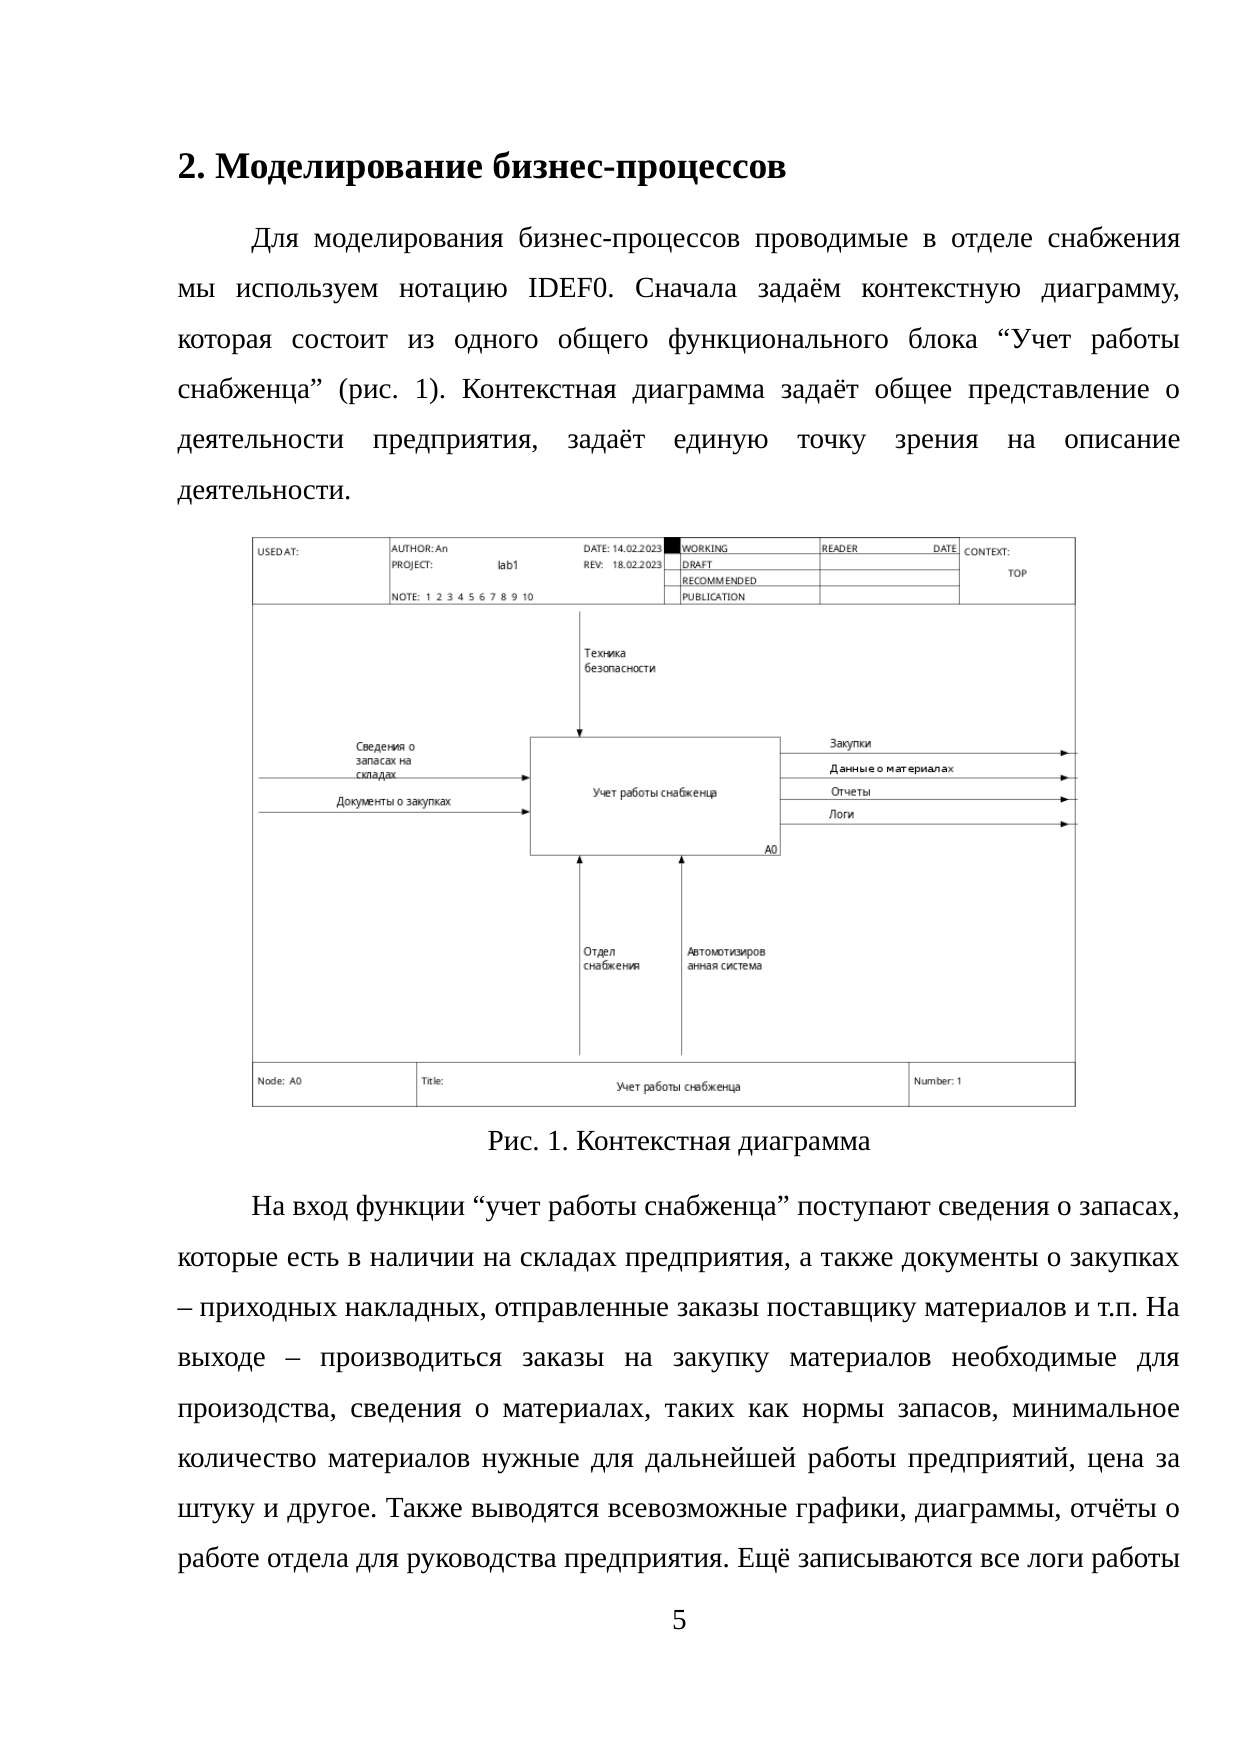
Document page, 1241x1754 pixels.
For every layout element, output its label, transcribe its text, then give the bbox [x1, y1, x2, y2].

text На вход функции “учет работы снабженца” поступают сведения о запасах, которые есть в наличии на складах предприятия, а также документы о закупках – приходных накладных, отправленные заказы поставщику материалов и т.п. На выходе – производиться заказы на закупку материалов необходимые для произодства, сведения о материалах, таких как нормы запасов, минимальное количество материалов нужные для дальнейшей работы предприятий, цена за штуку и другое. Также выводятся всевозможные графики, диаграммы, отчёты о работе отдела для руководства предприятия. Ещё записываются все логи работы [177, 1188, 1181, 1574]
text Для моделирования бизнес-процессов проводимые в отделе снабжения мы используем нотацию IDEF0. Сначала задаём контекстную диаграмму, которая состоит из одного общего функционального блока “Учет работы снабженца” (рис. 1). Контекстная диаграмма задаёт общее представление о деятельности предприятия, задаёт единую точку зрения на описание деятельности. [177, 220, 1181, 505]
picture [251, 536, 1108, 1107]
subtitle 2. Моделирование бизнес-процессов [177, 143, 1181, 186]
text Рис. 1. Контекстная диаграмма [177, 537, 1181, 1157]
